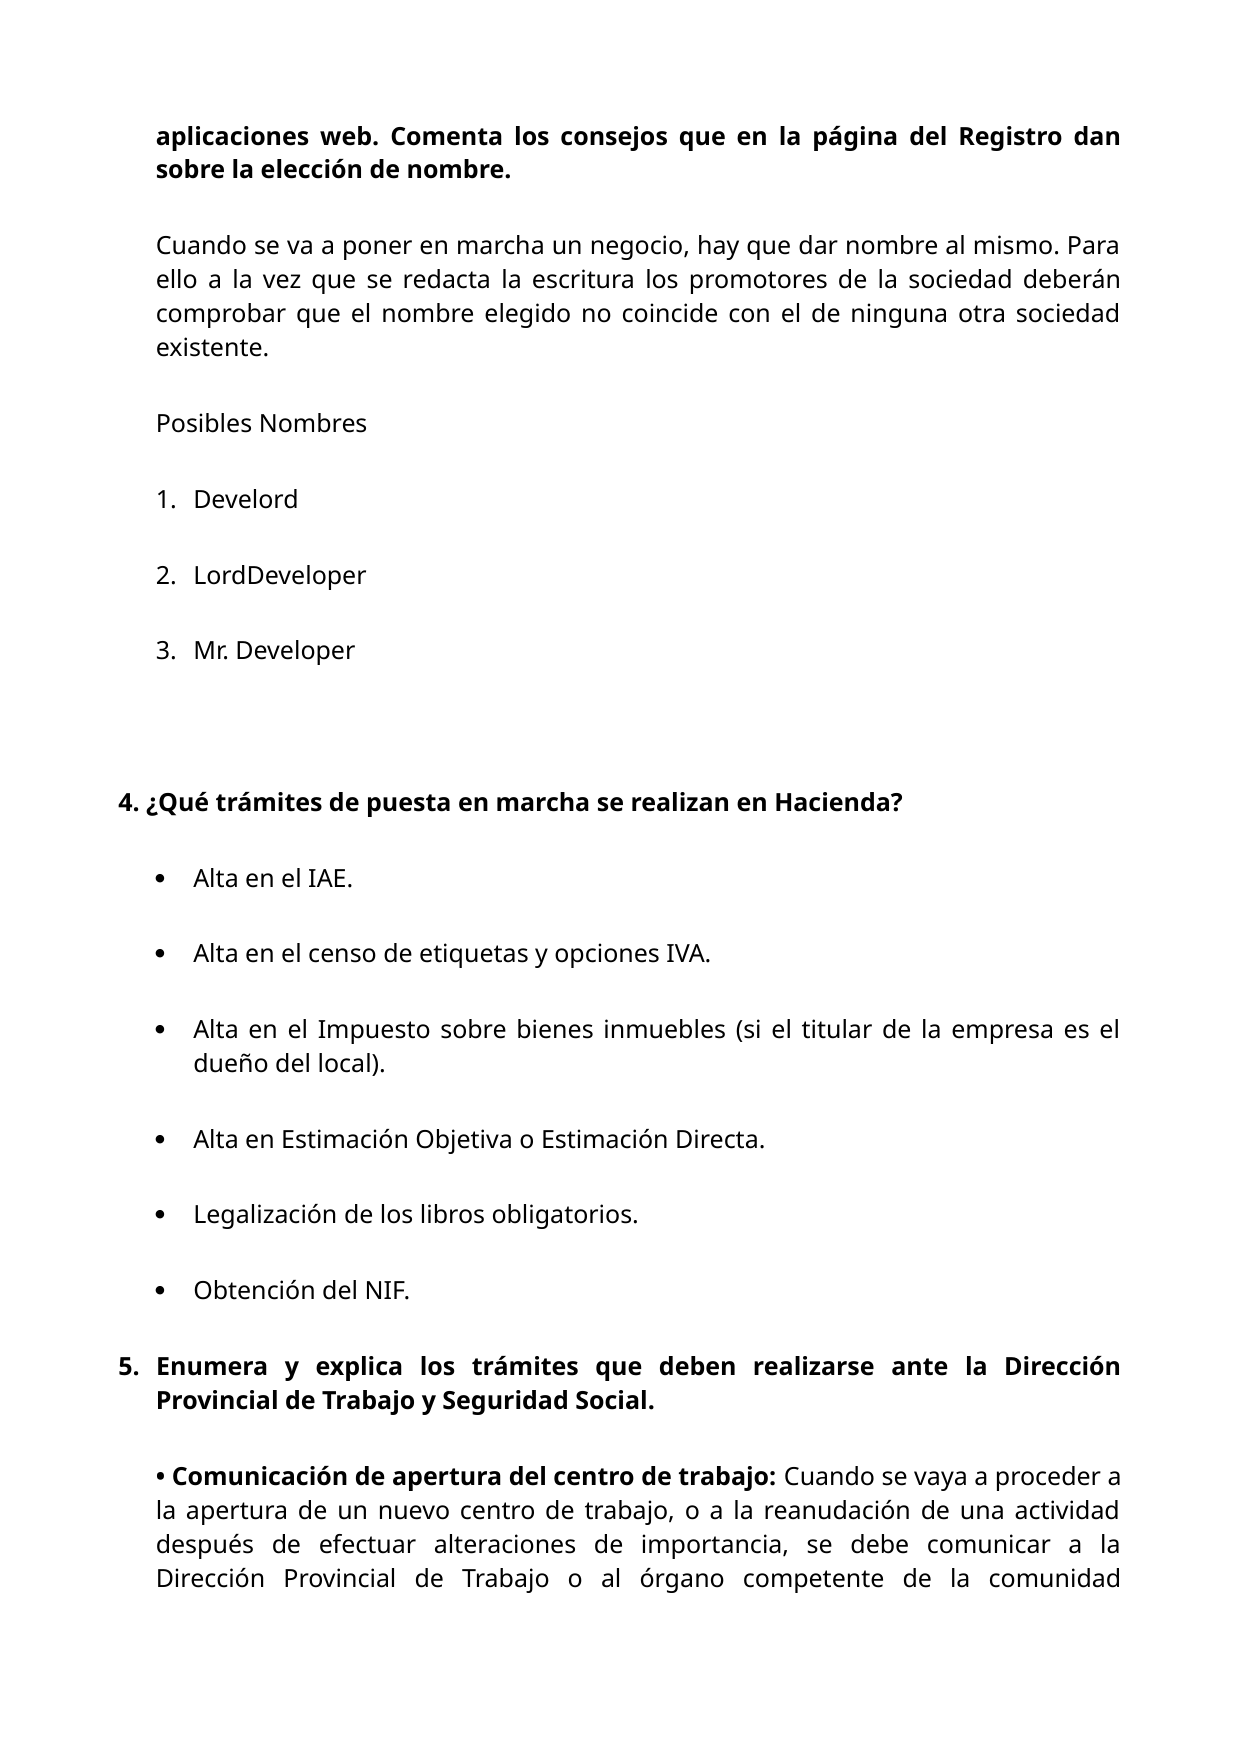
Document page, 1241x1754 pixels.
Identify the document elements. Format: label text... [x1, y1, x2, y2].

list Legalización de los libros obligatorios. [156, 1197, 1122, 1231]
list Develord [156, 482, 1122, 516]
list Obtención del NIF. [156, 1273, 1122, 1307]
text Cuando se va a poner en marcha un negocio, hay que dar nombre al mismo. Para ello a la vez que se redacta la escritura los promotores de la sociedad deberán comprobar que el nombre elegido no coincide con el de ninguna otra sociedad existente. [156, 228, 1122, 364]
text 5. Enumera y explica los trámites que deben realizarse ante la Dirección Provincial de Trabajo y Seguridad Social. [118, 1349, 1122, 1417]
list Alta en el IAE. [156, 860, 1122, 894]
text 4. ¿Qué trámites de puesta en marcha se realizan en Hacienda? [118, 784, 1122, 818]
list LordDeveloper [156, 557, 1122, 591]
list Alta en el censo de etiquetas y opciones IVA. [156, 936, 1122, 970]
list Alta en el Impuesto sobre bienes inmuebles (si el titular de la empresa es el dueño del local). [156, 1012, 1122, 1080]
list Alta en Estimación Objetiva o Estimación Directa. [156, 1121, 1122, 1156]
text • Comunicación de apertura del centro de trabajo: Cuando se vaya a proceder a la apertura de un nuevo centro de trabajo, o a la reanudación de una actividad después de efectuar alteraciones de importancia, se debe comunicar a la Dirección Provincial de Trabajo o al órgano competente de la comunidad [118, 1458, 1122, 1595]
list Mr. Developer [156, 633, 1122, 667]
text aplicaciones web. Comenta los consejos que en la página del Registro dan sobre la elección de nombre. [118, 118, 1122, 186]
text Posibles Nombres [156, 406, 1122, 440]
